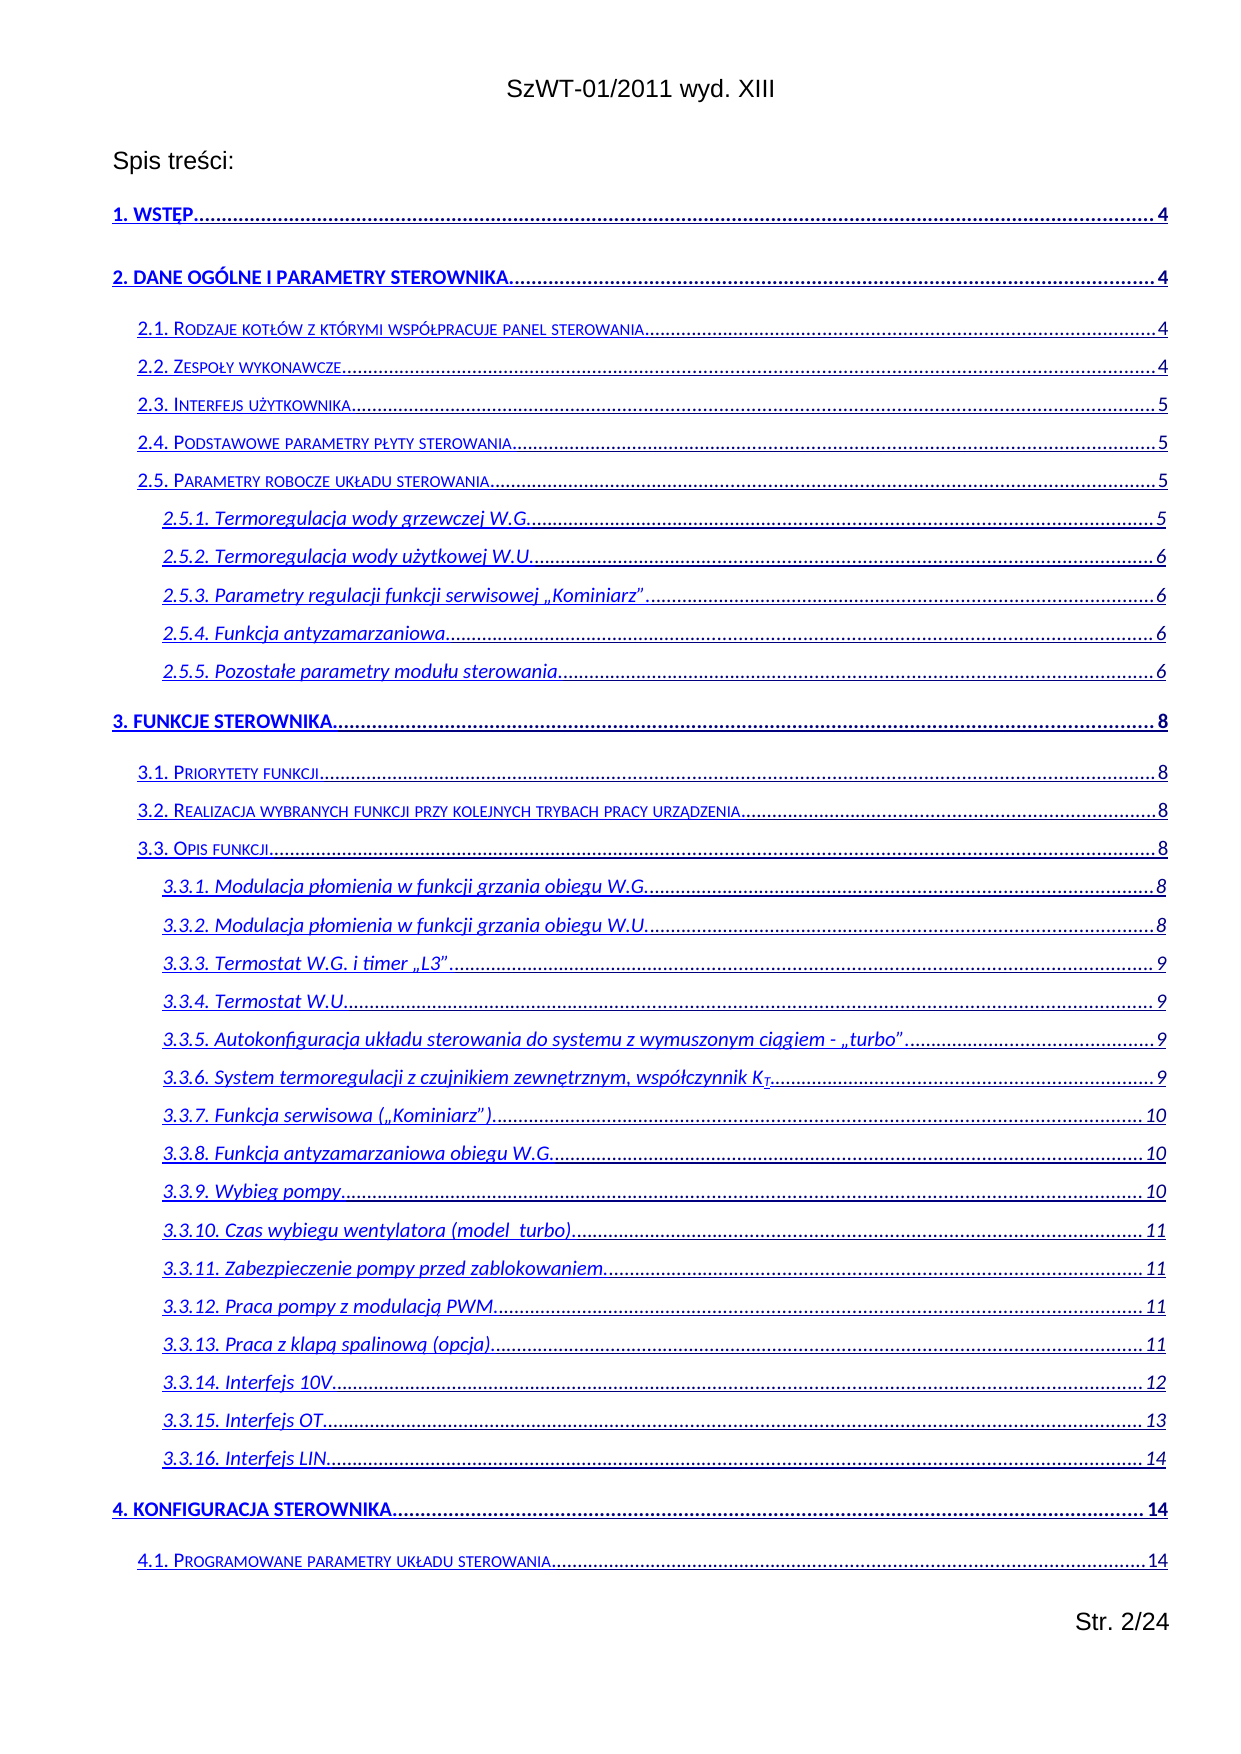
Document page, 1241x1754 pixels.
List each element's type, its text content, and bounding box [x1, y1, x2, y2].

text 2.5.5. Pozostałe parametry modułu sterowania. 6 [162, 658, 1169, 683]
text 3.1. Priorytety funkcji. 8 [137, 759, 1169, 785]
text 3.3.2. Modulacja płomienia w funkcji grzania obiegu W.U. 8 [162, 912, 1169, 937]
text 3.3.5. Autokonfiguracja układu sterowania do systemu z wymuszonym ciągiem - „turbo”. 9 [162, 1026, 1169, 1052]
text Spis treści: [112, 146, 1169, 174]
text 3.3.10. Czas wybiegu wentylatora (model turbo). 11 [162, 1217, 1169, 1242]
text 3.3.6. System termoregulacji z czujnikiem zewnętrznym, współczynnik KT. 9 [162, 1064, 1169, 1090]
text 2.5.1. Termoregulacja wody grzewczej W.G. 5 [162, 506, 1169, 531]
text 3.3.7. Funkcja serwisowa („Kominiarz”). 10 [162, 1102, 1169, 1128]
text 3.3.16. Interfejs LIN. 14 [162, 1446, 1169, 1471]
text 1. WSTĘP. 4 [112, 201, 1169, 227]
text 2.2. Zespoły wykonawcze. 4 [137, 353, 1169, 378]
text 3.3.14. Interfejs 10V. 12 [162, 1369, 1169, 1395]
text 4.1. Programowane parametry układu sterowania. 14 [137, 1547, 1169, 1572]
text 3.2. Realizacja wybranych funkcji przy kolejnych trybach pracy urządzenia. 8 [137, 797, 1169, 823]
text 2.5. Parametry robocze układu sterowania. 5 [137, 467, 1169, 493]
text 3.3.1. Modulacja płomienia w funkcji grzania obiegu W.G. 8 [162, 874, 1169, 899]
text 3.3.3. Termostat W.G. i timer „L3”. 9 [162, 950, 1169, 975]
text 3.3.9. Wybieg pompy. 10 [162, 1179, 1169, 1204]
text 2.1. Rodzaje kotłów z którymi współpracuje panel sterowania. 4 [137, 315, 1169, 340]
text 3. FUNKCJE STEROWNIKA. 8 [112, 709, 1169, 734]
text 4. KONFIGURACJA STEROWNIKA. 14 [112, 1496, 1169, 1522]
text 2.5.3. Parametry regulacji funkcji serwisowej „Kominiarz”. 6 [162, 582, 1169, 607]
text 2.5.2. Termoregulacja wody użytkowej W.U. 6 [162, 544, 1169, 569]
text 3.3.4. Termostat W.U. 9 [162, 988, 1169, 1013]
text 3.3.15. Interfejs OT. 13 [162, 1407, 1169, 1433]
text 3.3.11. Zabezpieczenie pompy przed zablokowaniem. 11 [162, 1255, 1169, 1280]
text 3.3.8. Funkcja antyzamarzaniowa obiegu W.G. 10 [162, 1141, 1169, 1166]
text 2.4. Podstawowe parametry płyty sterowania. 5 [137, 429, 1169, 455]
text 3.3.13. Praca z klapą spalinową (opcja). 11 [162, 1331, 1169, 1357]
text 2.3. Interfejs użytkownika. 5 [137, 391, 1169, 417]
text 2.5.4. Funkcja antyzamarzaniowa. 6 [162, 620, 1169, 645]
text 3.3. Opis funkcji. 8 [137, 836, 1169, 861]
text 2. DANE OGÓLNE I PARAMETRY STEROWNIKA. 4 [112, 264, 1169, 290]
text 3.3.12. Praca pompy z modulacją PWM. 11 [162, 1293, 1169, 1318]
